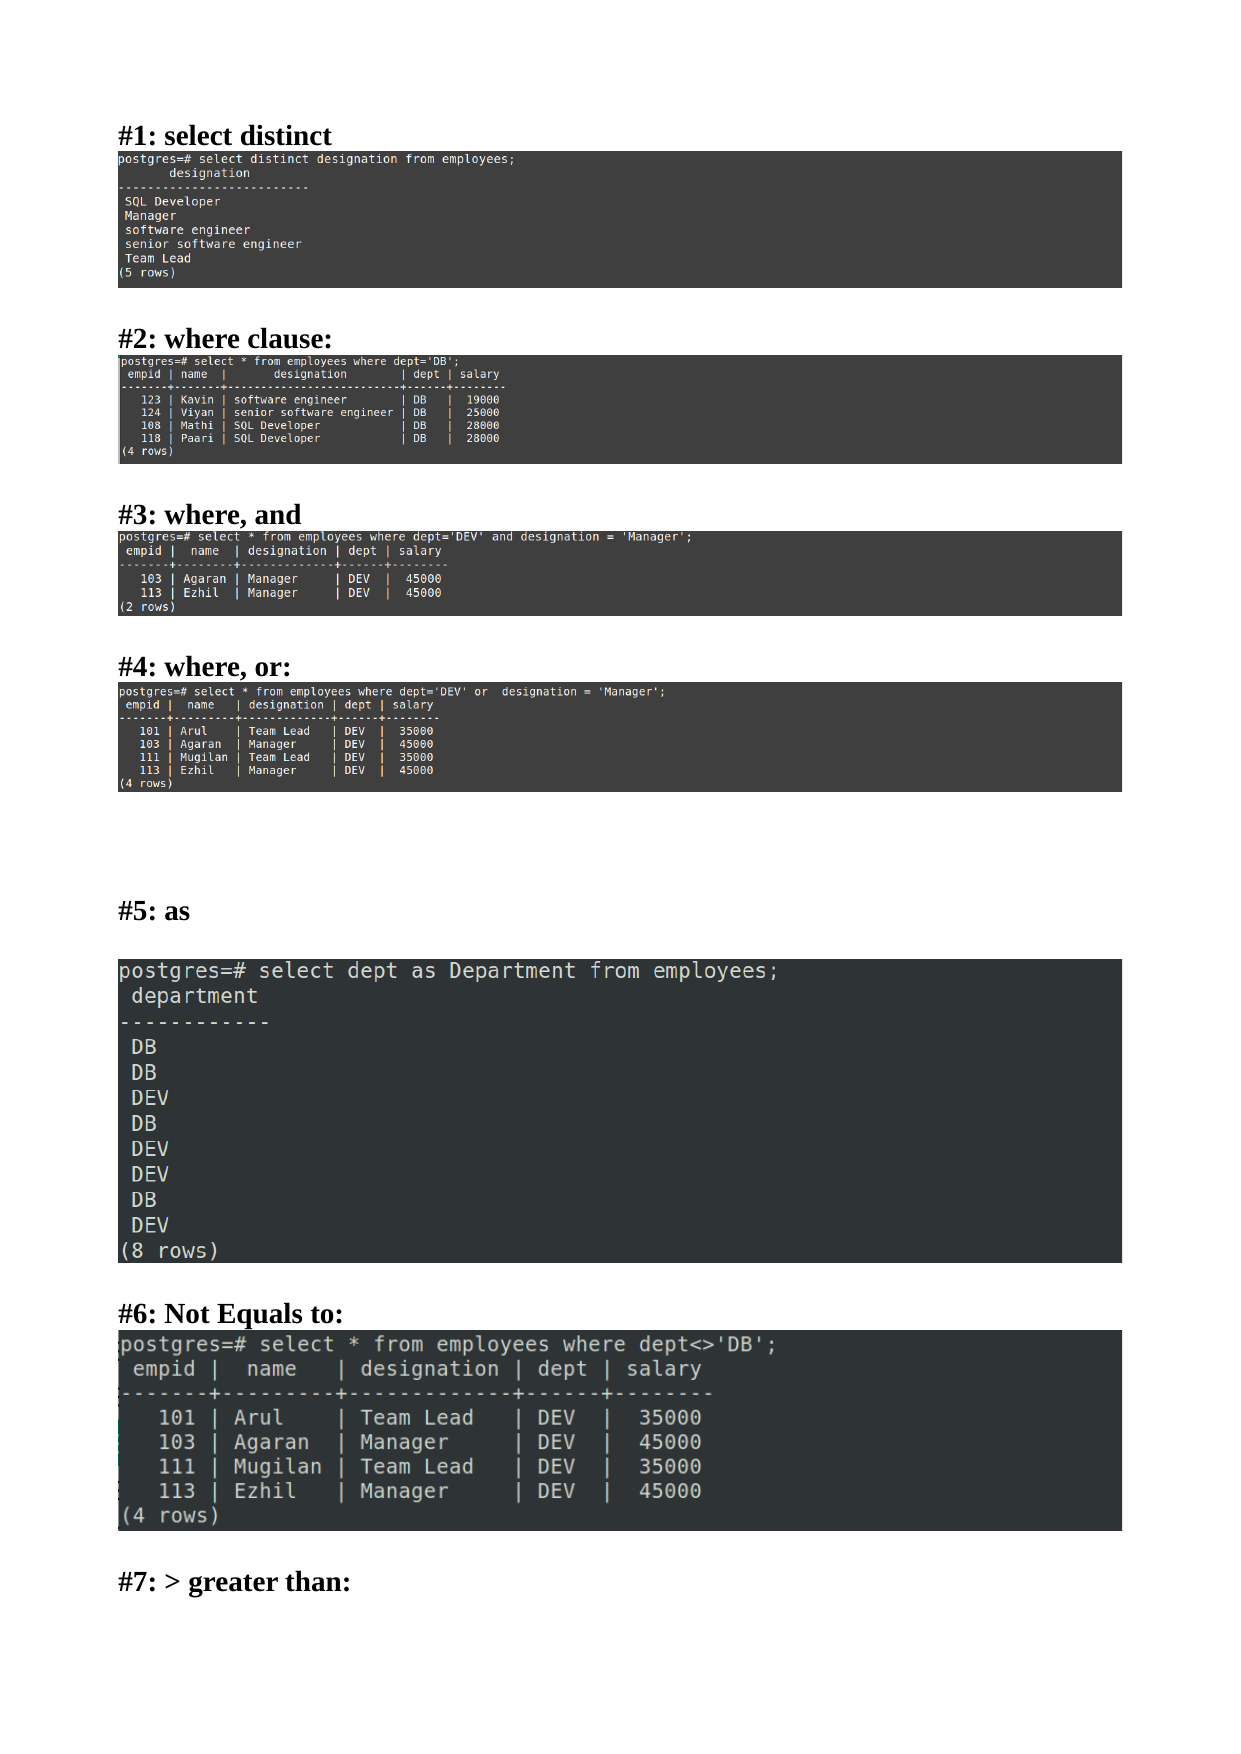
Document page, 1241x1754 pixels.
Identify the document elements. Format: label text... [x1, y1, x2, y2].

picture [118, 151, 1123, 288]
picture [118, 531, 1123, 616]
text #7: > greater than: [118, 1564, 1122, 1597]
picture [118, 355, 1123, 464]
text #3: where, and [118, 497, 1122, 531]
picture [118, 682, 1123, 792]
picture [118, 959, 1123, 1263]
text #1: select distinct [118, 118, 1122, 151]
picture [118, 1330, 1123, 1531]
text #6: Not Equals to: [118, 1296, 1122, 1330]
text #2: where clause: [118, 321, 1122, 355]
text #5: as [118, 893, 1122, 926]
text #4: where, or: [118, 649, 1122, 682]
